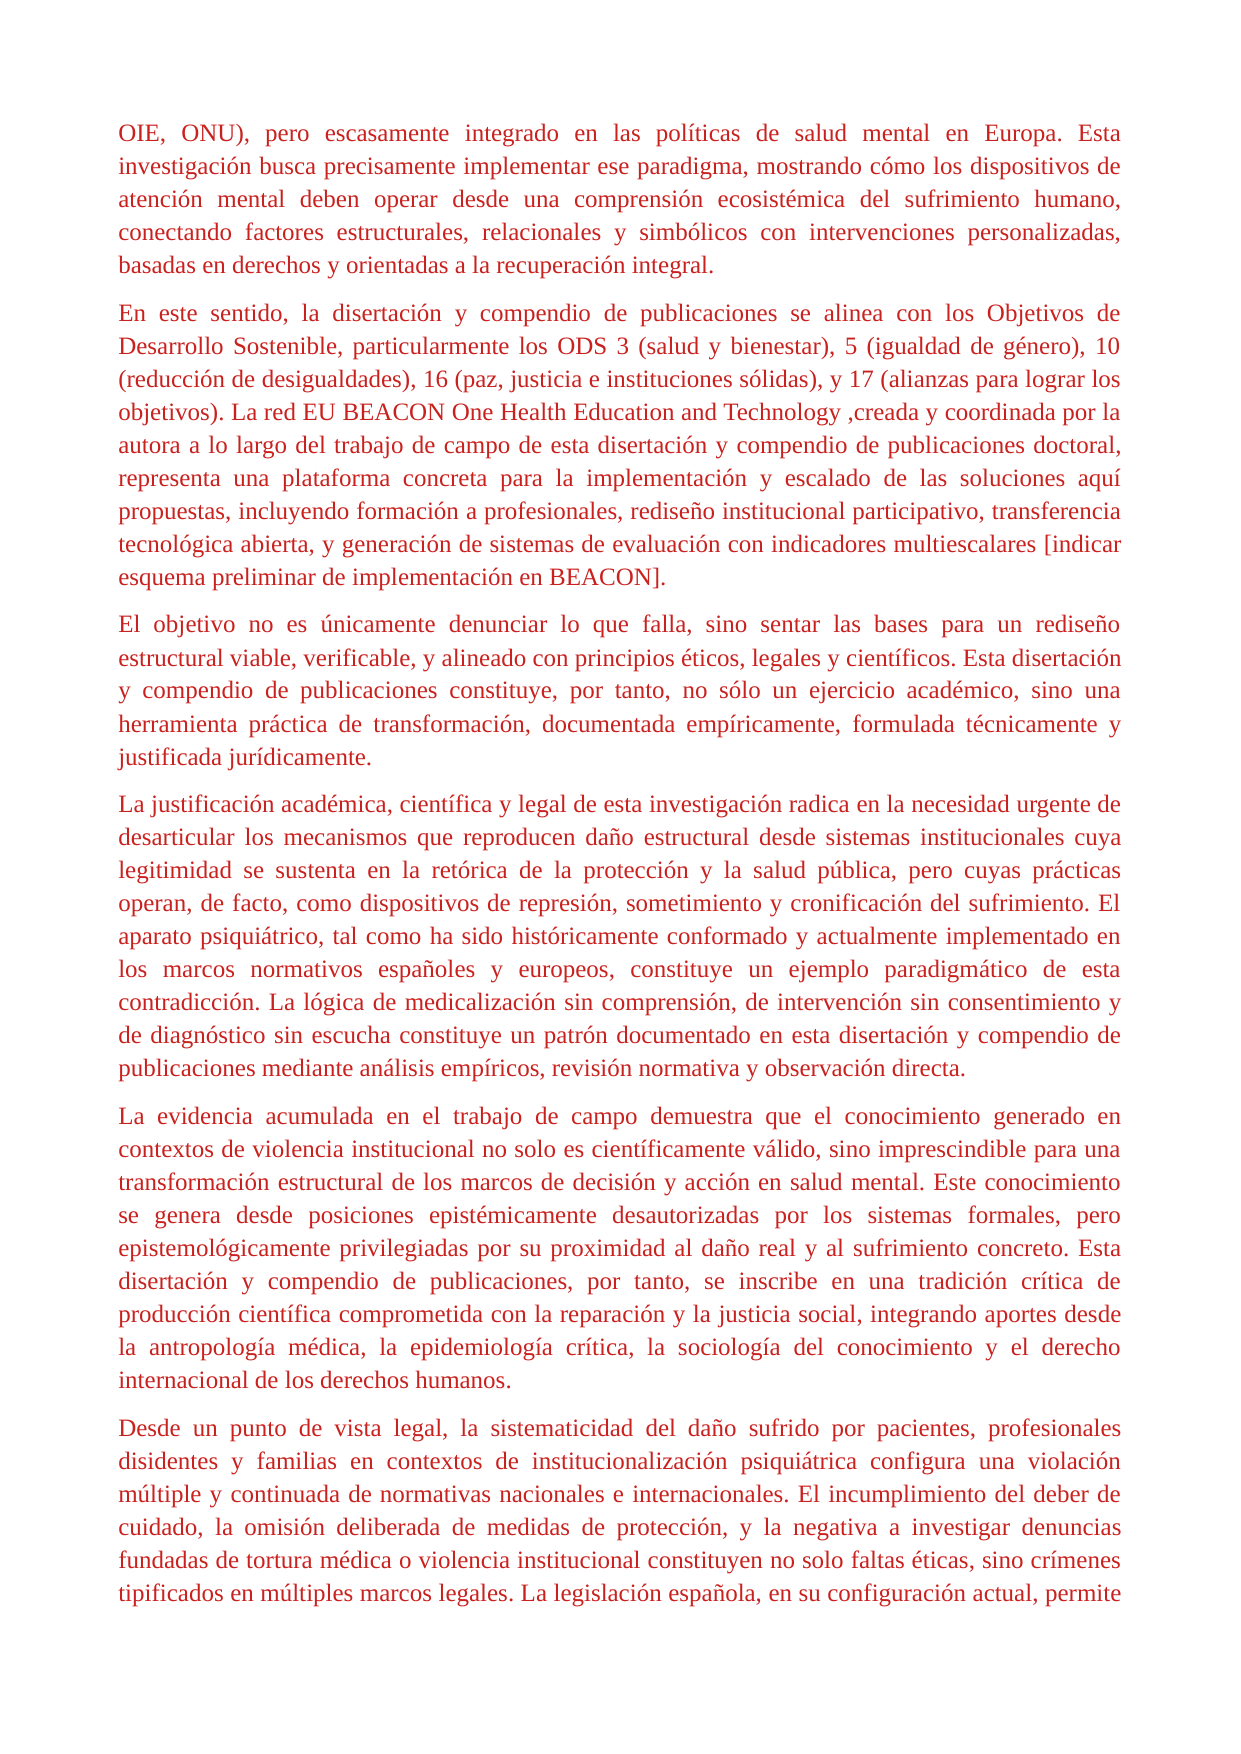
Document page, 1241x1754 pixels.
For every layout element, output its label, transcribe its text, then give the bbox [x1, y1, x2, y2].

text La evidencia acumulada en el trabajo de campo demuestra que el conocimiento generado en contextos de violencia institucional no solo es científicamente válido, sino imprescindible para una transformación estructural de los marcos de decisión y acción en salud mental. Este conocimiento se genera desde posiciones epistémicamente desautorizadas por los sistemas formales, pero epistemológicamente privilegiadas por su proximidad al daño real y al sufrimiento concreto. Esta disertación y compendio de publicaciones, por tanto, se inscribe en una tradición crítica de producción científica comprometida con la reparación y la justicia social, integrando aportes desde la antropología médica, la epidemiología crítica, la sociología del conocimiento y el derecho internacional de los derechos humanos. [118, 1101, 1122, 1394]
text El objetivo no es únicamente denunciar lo que falla, sino sentar las bases para un rediseño estructural viable, verificable, y alineado con principios éticos, legales y científicos. Esta disertación y compendio de publicaciones constituye, por tanto, no sólo un ejercicio académico, sino una herramienta práctica de transformación, documentada empíricamente, formulada técnicamente y justificada jurídicamente. [118, 609, 1122, 770]
text Desde un punto de vista legal, la sistematicidad del daño sufrido por pacientes, profesionales disidentes y familias en contextos de institucionalización psiquiátrica configura una violación múltiple y continuada de normativas nacionales e internacionales. El incumplimiento del deber de cuidado, la omisión deliberada de medidas de protección, y la negativa a investigar denuncias fundadas de tortura médica o violencia institucional constituyen no solo faltas éticas, sino crímenes tipificados en múltiples marcos legales. La legislación española, en su configuración actual, permite [118, 1413, 1122, 1607]
text OIE, ONU), pero escasamente integrado en las políticas de salud mental en Europa. Esta investigación busca precisamente implementar ese paradigma, mostrando cómo los dispositivos de atención mental deben operar desde una comprensión ecosistémica del sufrimiento humano, conectando factores estructurales, relacionales y simbólicos con intervenciones personalizadas, basadas en derechos y orientadas a la recuperación integral. [118, 118, 1122, 279]
text En este sentido, la disertación y compendio de publicaciones se alinea con los Objetivos de Desarrollo Sostenible, particularmente los ODS 3 (salud y bienestar), 5 (igualdad de género), 10 (reducción de desigualdades), 16 (paz, justicia e instituciones sólidas), y 17 (alianzas para lograr los objetivos). La red EU BEACON One Health Education and Technology ,creada y coordinada por la autora a lo largo del trabajo de campo de esta disertación y compendio de publicaciones doctoral, representa una plataforma concreta para la implementación y escalado de las soluciones aquí propuestas, incluyendo formación a profesionales, rediseño institucional participativo, transferencia tecnológica abierta, y generación de sistemas de evaluación con indicadores multiescalares [indicar esquema preliminar de implementación en BEACON]. [118, 298, 1122, 591]
text La justificación académica, científica y legal de esta investigación radica en la necesidad urgente de desarticular los mecanismos que reproducen daño estructural desde sistemas institucionales cuya legitimidad se sustenta en la retórica de la protección y la salud pública, pero cuyas prácticas operan, de facto, como dispositivos de represión, sometimiento y cronificación del sufrimiento. El aparato psiquiátrico, tal como ha sido históricamente conformado y actualmente implementado en los marcos normativos españoles y europeos, constituye un ejemplo paradigmático de esta contradicción. La lógica de medicalización sin comprensión, de intervención sin consentimiento y de diagnóstico sin escucha constituye un patrón documentado en esta disertación y compendio de publicaciones mediante análisis empíricos, revisión normativa y observación directa. [118, 789, 1122, 1082]
